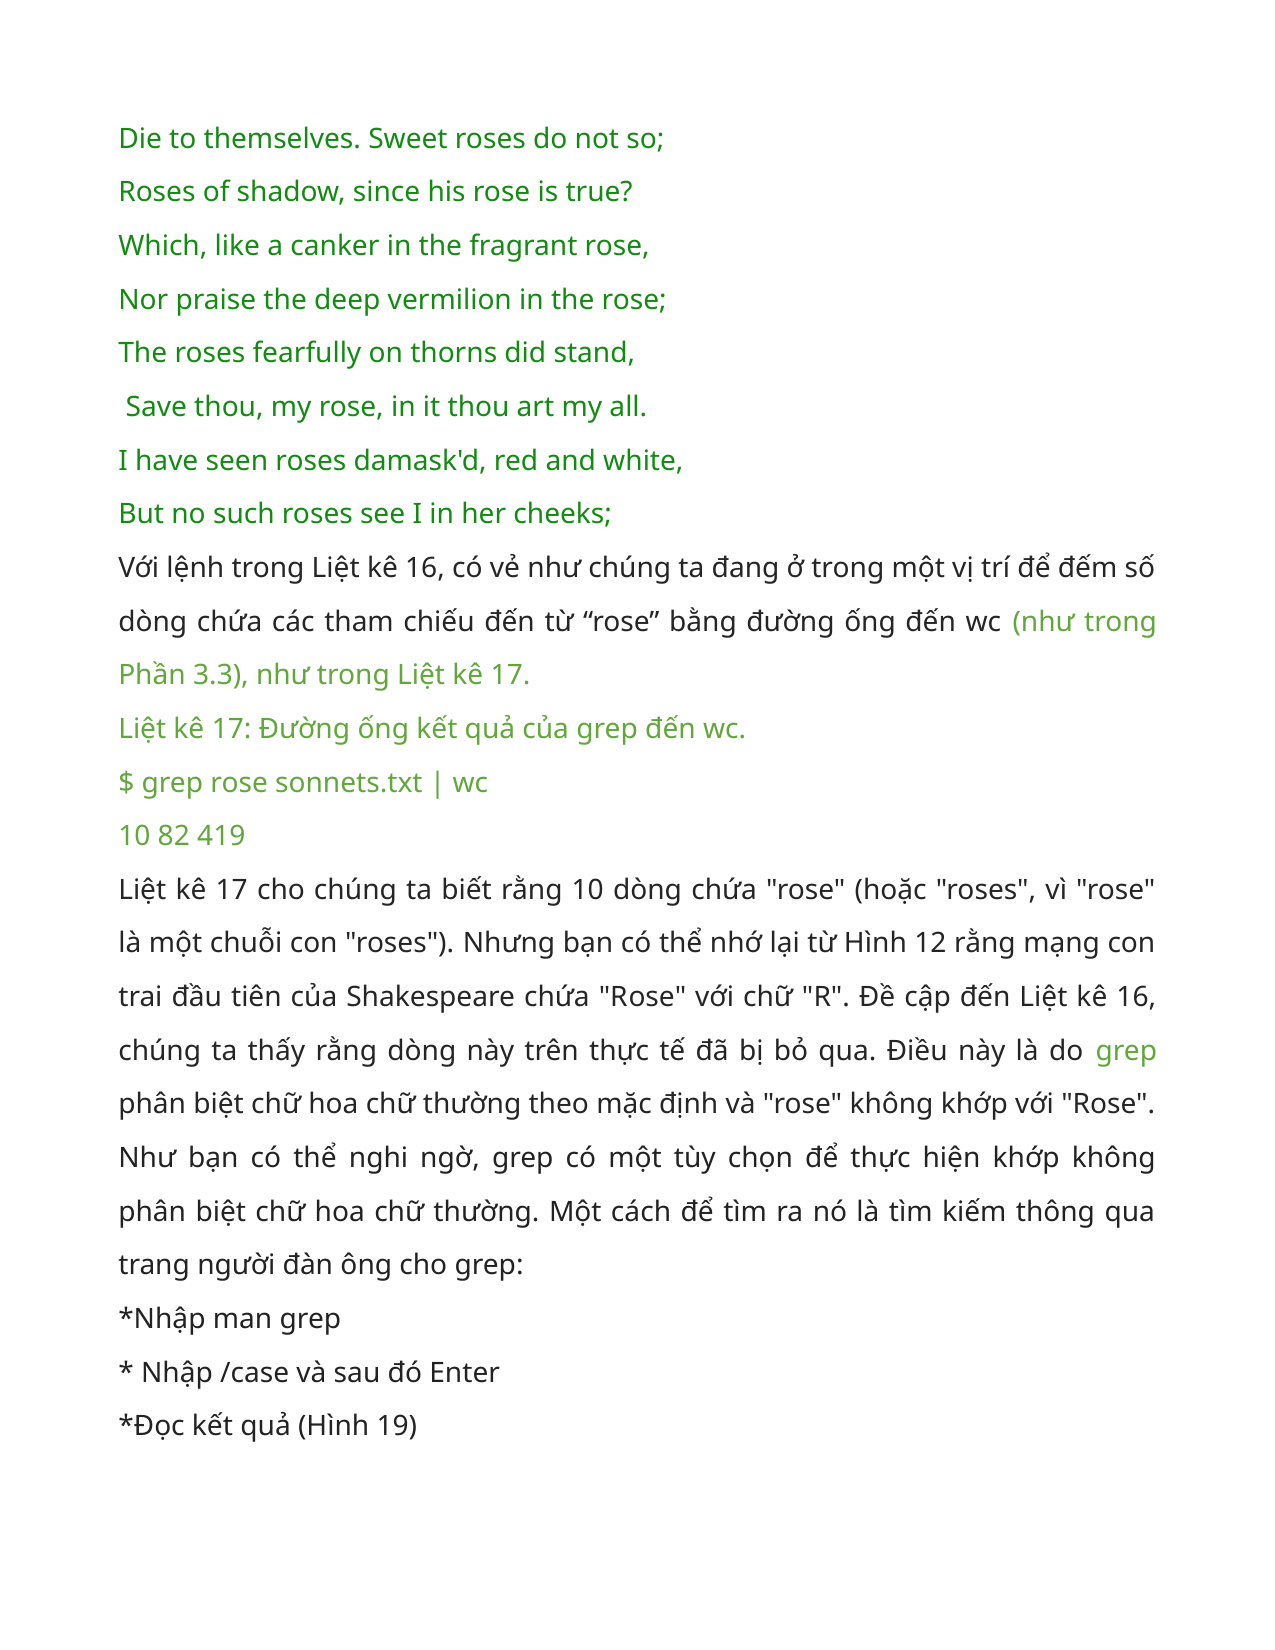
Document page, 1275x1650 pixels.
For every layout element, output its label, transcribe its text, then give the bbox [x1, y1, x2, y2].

text The roses fearfully on thorns did stand, [118, 333, 1157, 371]
text Save thou, my rose, in it thou art my all. [118, 386, 1157, 425]
text Die to themselves. Sweet roses do not so; [118, 118, 1157, 156]
text Roses of shadow, since his rose is true? [118, 172, 1157, 210]
text *Đọc kết quả (Hình 19) [118, 1406, 1157, 1444]
text * Nhập /case và sau đó Enter [118, 1352, 1157, 1390]
text $ grep rose sonnets.txt | wc [118, 762, 1157, 800]
text Với lệnh trong Liệt kê 16, có vẻ như chúng ta đang ở trong một vị trí để đếm số dòng chứa các tham chiếu đến từ “rose” bằng đường ống đến wc (như trong Phần 3.3), như trong Liệt kê 17. [118, 547, 1157, 693]
text Nor praise the deep vermilion in the rose; [118, 279, 1157, 317]
text Which, like a canker in the fragrant rose, [118, 225, 1157, 264]
text Như bạn có thể nghi ngờ, grep có một tùy chọn để thực hiện khớp không phân biệt chữ hoa chữ thường. Một cách để tìm ra nó là tìm kiếm thông qua trang người đàn ông cho grep: [118, 1137, 1157, 1283]
text 10 82 419 [118, 816, 1157, 854]
text Liệt kê 17: Đường ống kết quả của grep đến wc. [118, 708, 1157, 747]
text *Nhập man grep [118, 1298, 1157, 1337]
text Liệt kê 17 cho chúng ta biết rằng 10 dòng chứa "rose" (hoặc "roses", vì "rose" là một chuỗi con "roses"). Nhưng bạn có thể nhớ lại từ Hình 12 rằng mạng con trai đầu tiên của Shakespeare chứa "Rose" với chữ "R". Đề cập đến Liệt kê 16, chúng ta thấy rằng dòng này trên thực tế đã bị bỏ qua. Điều này là do grep phân biệt chữ hoa chữ thường theo mặc định và "rose" không khớp với "Rose". [118, 869, 1157, 1122]
text I have seen roses damask'd, red and white, [118, 440, 1157, 478]
text But no such roses see I in her cheeks; [118, 494, 1157, 532]
